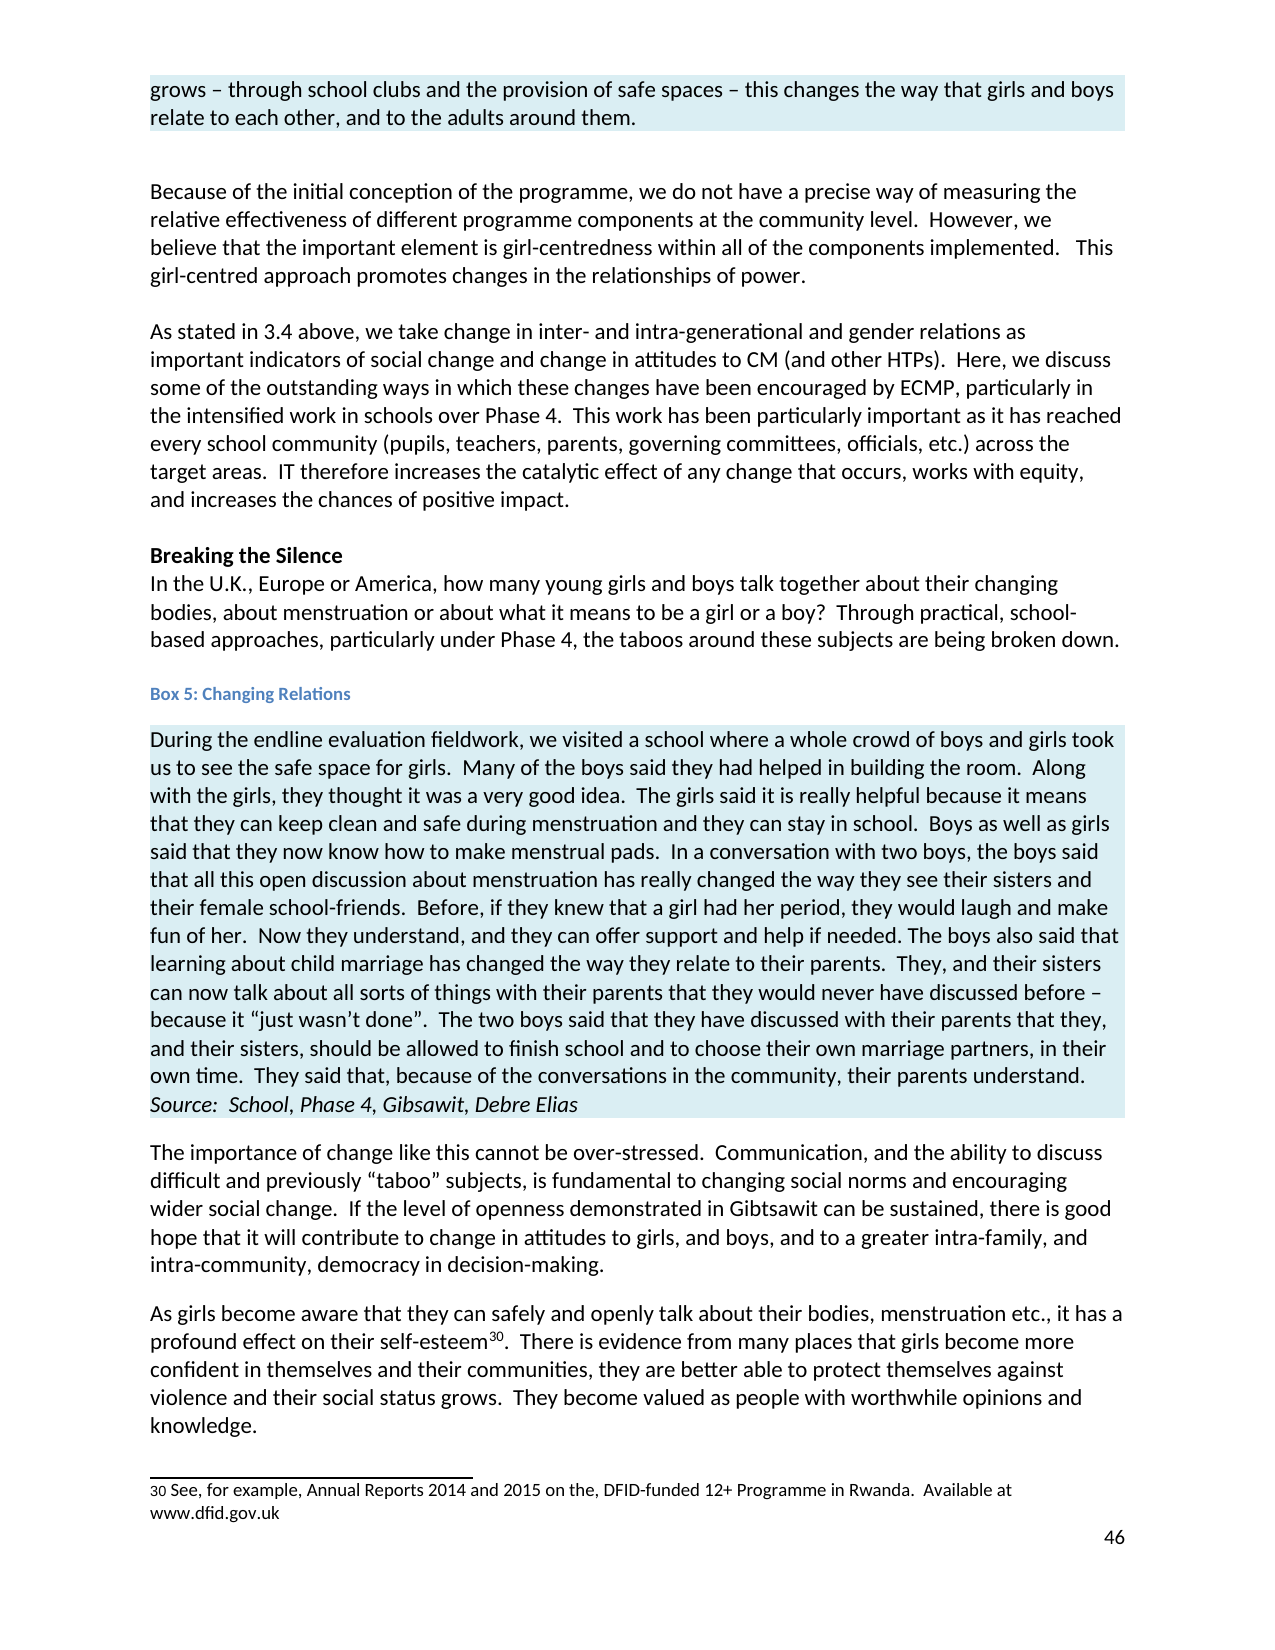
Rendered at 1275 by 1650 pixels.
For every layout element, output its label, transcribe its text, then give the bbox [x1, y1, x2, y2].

text Breaking the Silence [150, 542, 1125, 569]
text grows – through school clubs and the provision of safe spaces – this changes the way that girls and boys relate to each other, and to the adults around them. [150, 75, 1125, 131]
text Source: School, Phase 4, Gibsawit, Debre Elias [150, 1090, 1125, 1118]
text Box 5: Changing Relations [150, 682, 1125, 704]
text As girls become aware that they can safely and openly talk about their bodies, menstruation etc., it has a profound effect on their self-esteem. There is evidence from many places that girls become more confident in themselves and their communities, they are better able to protect themselves against violence and their social status grows. They become valued as people with worthwhile opinions and knowledge. [150, 1299, 1125, 1439]
text As stated in 3.4 above, we take change in inter- and intra-generational and gender relations as important indicators of social change and change in attitudes to CM (and other HTPs). Here, we discuss some of the outstanding ways in which these changes have been encouraged by ECMP, particularly in the intensified work in schools over Phase 4. This work has been particularly important as it has reached every school community (pupils, teachers, parents, governing committees, officials, etc.) across the target areas. IT therefore increases the catalytic effect of any change that occurs, works with equity, and increases the chances of positive impact. [150, 317, 1125, 513]
text During the endline evaluation fieldwork, we visited a school where a whole crowd of boys and girls took us to see the safe space for girls. Many of the boys said they had helped in building the room. Along with the girls, they thought it was a very good idea. The girls said it is really helpful because it means that they can keep clean and safe during menstruation and they can stay in school. Boys as well as girls said that they now know how to make menstrual pads. In a conversation with two boys, the boys said that all this open discussion about menstruation has really changed the way they see their sisters and their female school-friends. Before, if they knew that a girl had her period, they would laugh and make fun of her. Now they understand, and they can offer support and help if needed. The boys also said that learning about child marriage has changed the way they relate to their parents. They, and their sisters can now talk about all sorts of things with their parents that they would never have discussed before – because it “just wasn’t done”. The two boys said that they have discussed with their parents that they, and their sisters, should be allowed to finish school and to choose their own marriage partners, in their own time. They said that, because of the conversations in the community, their parents understand. [150, 725, 1125, 1090]
text Because of the initial conception of the programme, we do not have a precise way of measuring the relative effectiveness of different programme components at the community level. However, we believe that the important element is girl-centredness within all of the components implemented. This girl-centred approach promotes changes in the relationships of power. [150, 177, 1125, 289]
text See, for example, Annual Reports 2014 and 2015 on the, DFID-funded 12+ Programme in Rwanda. Available at www.dfid.gov.uk [150, 1478, 1125, 1524]
text In the U.K., Europe or America, how many young girls and boys talk together about their changing bodies, about menstruation or about what it means to be a girl or a boy? Through practical, school-based approaches, particularly under Phase 4, the taboos around these subjects are being broken down. [150, 569, 1125, 654]
text The importance of change like this cannot be over-stressed. Communication, and the ability to discuss difficult and previously “taboo” subjects, is fundamental to changing social norms and encouraging wider social change. If the level of openness demonstrated in Gibtsawit can be sustained, there is good hope that it will contribute to change in attitudes to girls, and boys, and to a greater intra-family, and intra-community, democracy in decision-making. [150, 1138, 1125, 1279]
